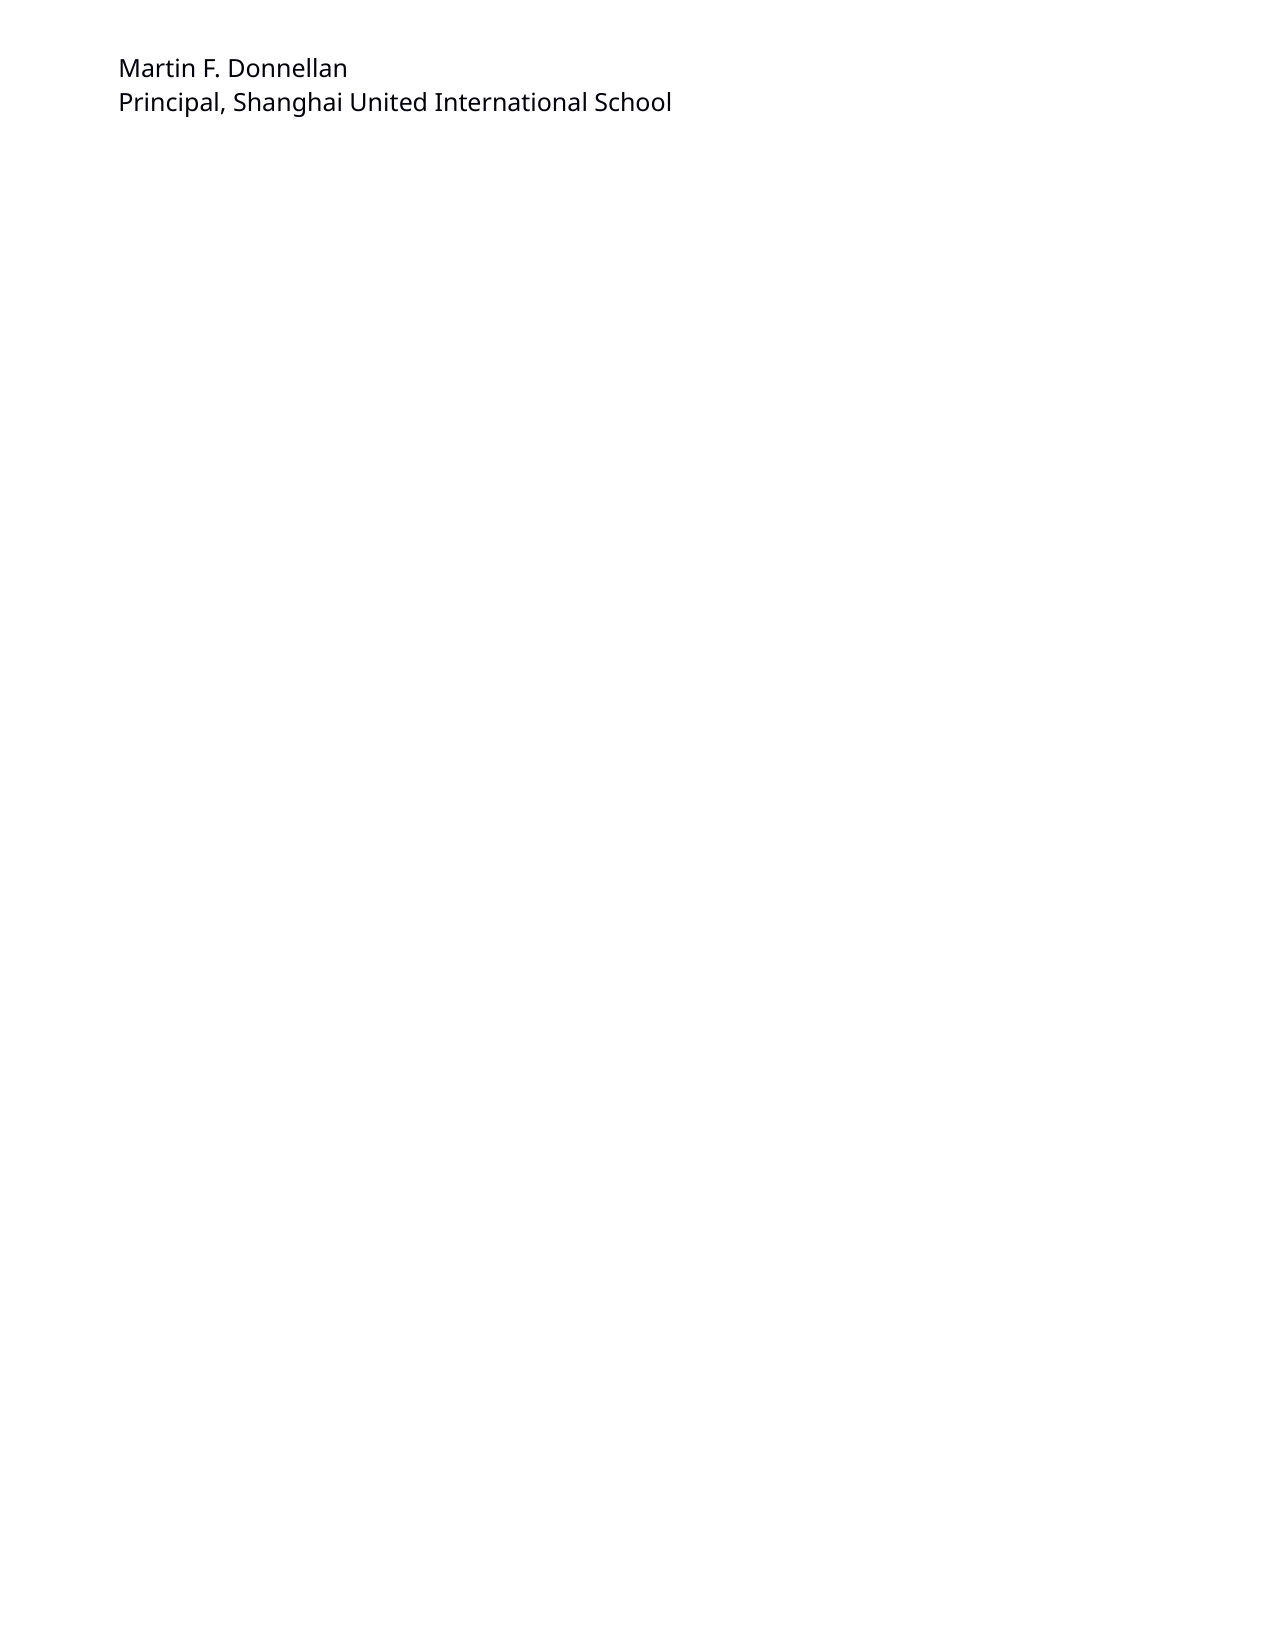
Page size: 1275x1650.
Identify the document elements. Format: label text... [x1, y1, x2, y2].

text Martin F. Donnellan [118, 51, 1157, 85]
text Principal, Shanghai United International School [118, 85, 1157, 119]
